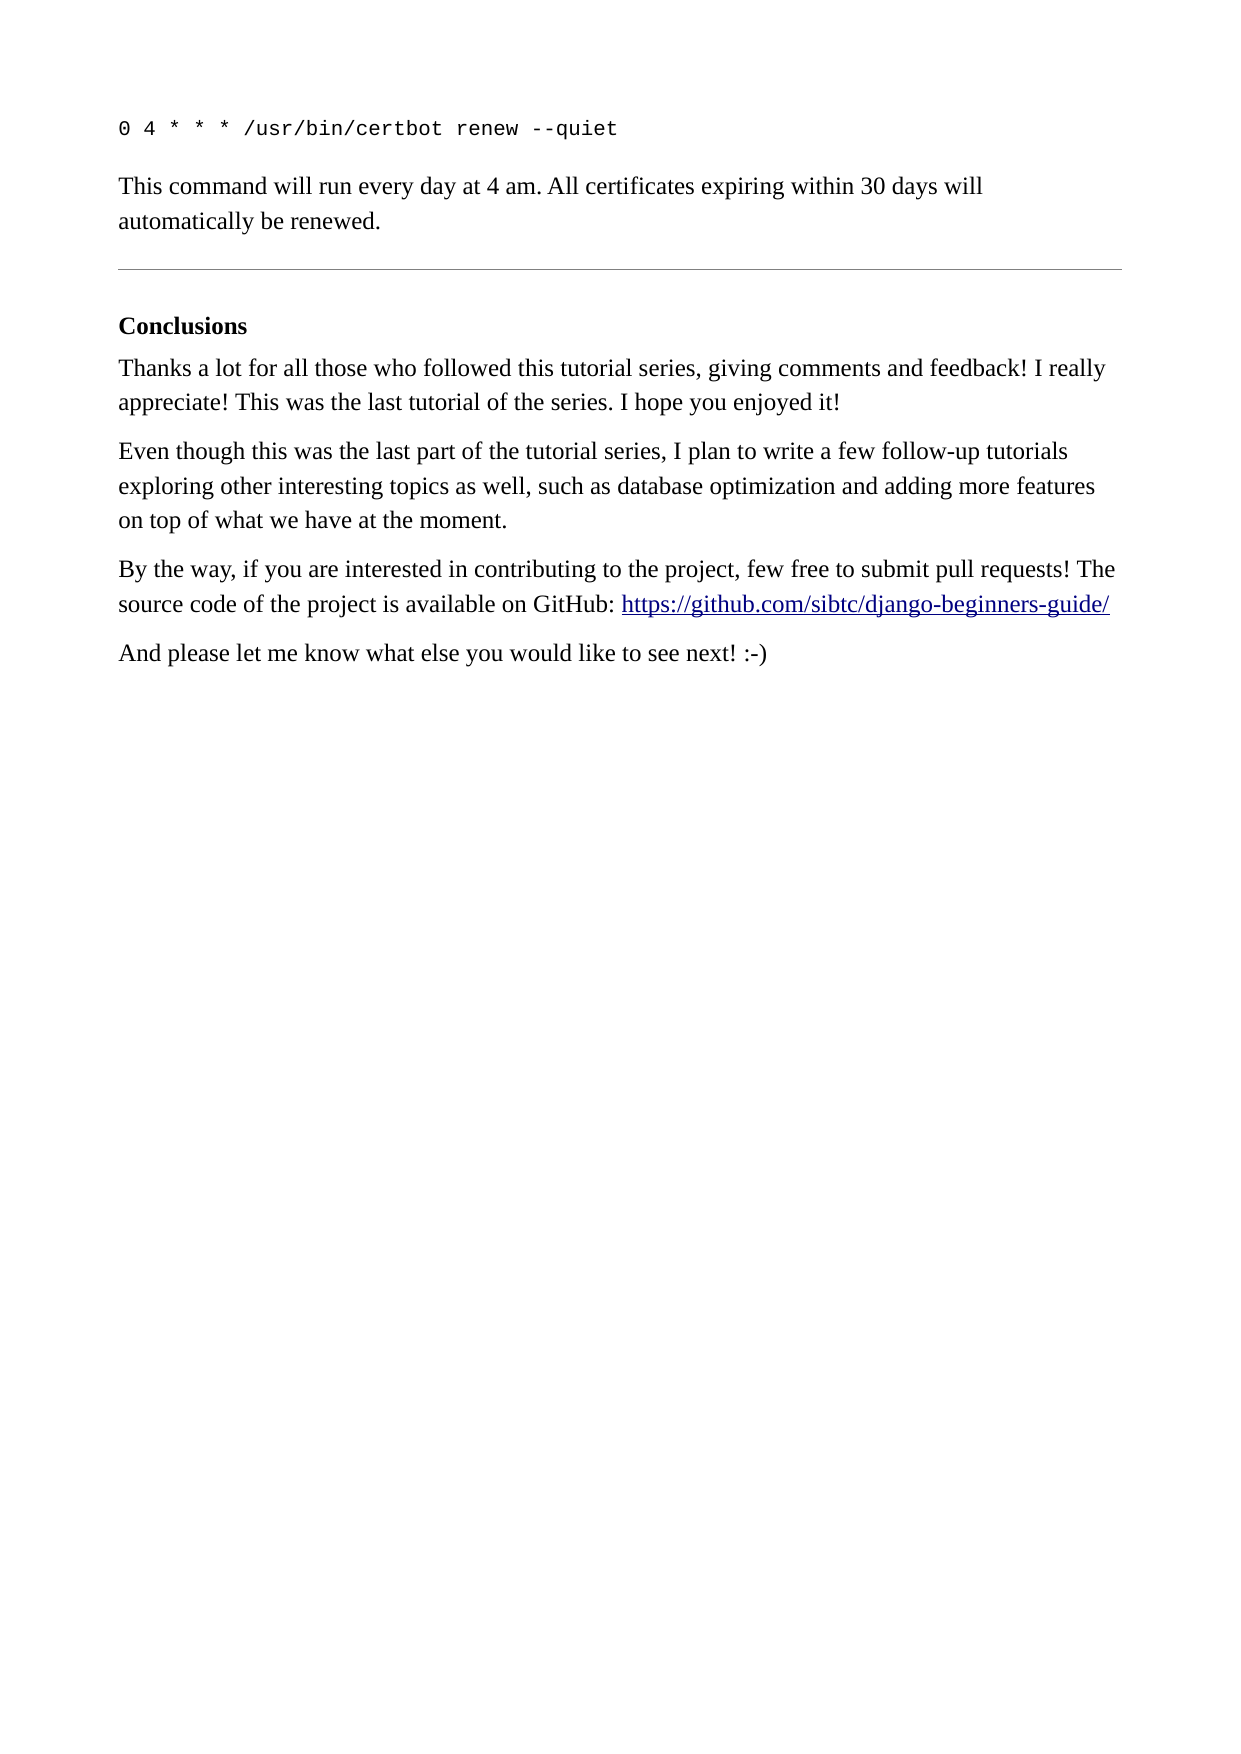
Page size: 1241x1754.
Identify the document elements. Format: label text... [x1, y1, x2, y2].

text By the way, if you are interested in contributing to the project, few free to submit pull requests! The source code of the project is available on GitHub: https://github.com/sibtc/django-beginners-guide/ [118, 554, 1122, 617]
text This command will run every day at 4 am. All certificates expiring within 30 days will automatically be renewed. [118, 171, 1122, 234]
text 0 4 * * * /usr/bin/certbot renew --quiet [118, 118, 1122, 142]
text Even though this was the last part of the tutorial series, I plan to write a few follow-up tutorials exploring other interesting topics as well, such as database optimization and adding more features on top of what we have at the moment. [118, 436, 1122, 534]
subtitle Conclusions [118, 311, 1122, 340]
text Thanks a lot for all those who followed this tutorial series, giving comments and feedback! I really appreciate! This was the last tutorial of the series. I hope you enjoyed it! [118, 353, 1122, 416]
text And please let me know what else you would like to see next! :-) [118, 638, 1122, 667]
